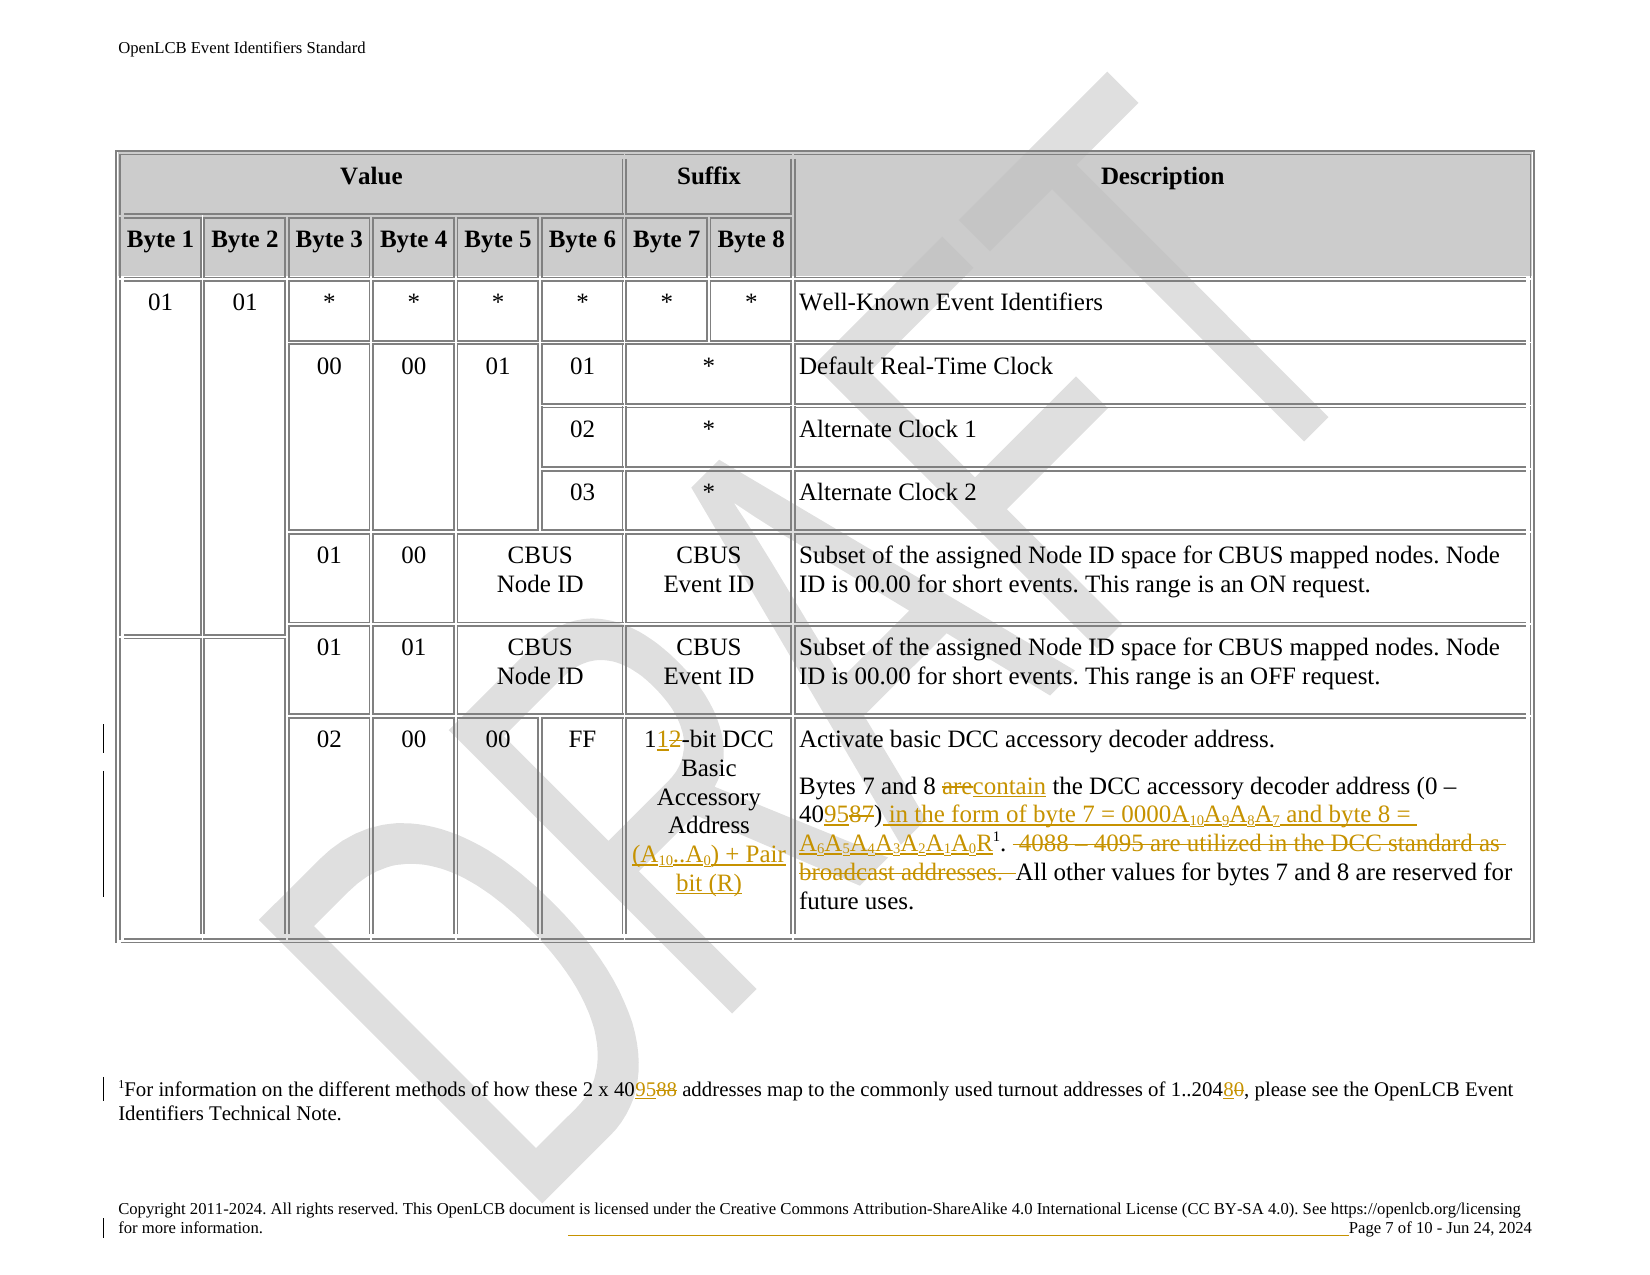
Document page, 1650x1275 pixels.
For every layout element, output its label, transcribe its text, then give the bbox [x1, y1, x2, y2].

table_cell 00 [374, 345, 453, 529]
table_cell [371, 864, 456, 938]
table_cell * [458, 282, 537, 340]
table_cell * [374, 282, 453, 340]
table_cell Byte 4 [374, 219, 453, 276]
table_cell CBUS Event ID [627, 668, 673, 713]
table_cell 11-bit DCC Basic Accessory Address (A10..A0) + Pair bit (R) [640, 817, 793, 938]
table_cell 01 [205, 282, 284, 634]
table_cell CBUS Node ID [458, 535, 622, 621]
table_cell CBUS Node ID [529, 661, 622, 713]
table_cell [736, 505, 772, 529]
table_header Description [793, 152, 1137, 276]
table_cell Alternate Clock 1 [907, 408, 1043, 466]
table_header Suffix [624, 152, 793, 213]
table_cell Subset of the assigned Node ID space for CBUS mapped nodes. Node ID is 00.00 for short events. This range is an ON request. [848, 535, 1068, 621]
table_cell 00 [458, 741, 537, 886]
table_cell * [627, 408, 790, 466]
table_cell Subset of the assigned Node ID space for CBUS mapped nodes. Node ID is 00.00 for short events. This range is an ON request. [796, 544, 908, 621]
table_cell Alternate Clock 1 [796, 408, 913, 466]
table_cell Subset of the assigned Node ID space for CBUS mapped nodes. Node ID is 00.00 for short events. This range is an ON request. [1030, 529, 1532, 621]
table_cell Default Real-Time Clock [871, 345, 1264, 403]
table_header Description [1078, 155, 1530, 276]
table_cell [315, 876, 371, 938]
table_cell 01 [374, 627, 453, 713]
table_cell 00 [456, 875, 537, 938]
table_cell Byte 8 [711, 219, 790, 276]
table_cell Byte 5 [458, 219, 537, 276]
table_cell [1008, 466, 1532, 529]
table_cell Well-Known Event Identifiers [1189, 276, 1532, 340]
table_cell 00 [509, 719, 537, 768]
table_cell * [627, 282, 706, 340]
table_cell [543, 826, 624, 938]
table_cell * [627, 472, 715, 529]
table_cell 01 [290, 535, 369, 621]
table_cell [756, 535, 790, 591]
table_cell Byte 2 [205, 219, 284, 276]
table_cell 00 [290, 345, 369, 529]
table_cell 01 [458, 345, 537, 529]
table_cell Well-Known Event Identifiers [796, 282, 895, 340]
table_cell Subset of the assigned Node ID space for CBUS mapped nodes. Node ID is 00.00 for short events. This range is an OFF request. [868, 621, 1532, 713]
table_cell 01 [290, 627, 369, 713]
table_cell 11-bit DCC Basic Accessory Address (A10..A0) + Pair bit (R) [627, 719, 684, 821]
table_cell CBUS Event ID [632, 627, 790, 713]
table_cell * [543, 282, 622, 340]
table_cell * [627, 345, 790, 403]
table_cell Byte 1 [118, 213, 202, 276]
table_cell Well-Known Event Identifiers [903, 282, 1201, 340]
table_cell 03 [543, 472, 622, 529]
table_cell Byte 6 [543, 219, 622, 276]
table_cell Alternate Clock 1 [1052, 403, 1532, 466]
table_cell Default Real-Time Clock [796, 345, 850, 403]
table_header Value [121, 155, 624, 213]
table_cell Byte 3 [290, 219, 369, 276]
table_cell 00 [374, 719, 453, 832]
table_cell Subset of the assigned Node ID space for CBUS mapped nodes. Node ID is 00.00 for short events. This range is an OFF request. [812, 627, 891, 673]
table_cell Byte 7 [627, 219, 706, 276]
table_cell Default Real-Time Clock [1255, 340, 1532, 403]
table_cell * [290, 282, 369, 340]
table_cell [742, 472, 790, 501]
table_cell 01 [543, 345, 622, 403]
table_cell FF [543, 719, 622, 840]
table_cell 02 [543, 408, 622, 466]
table_cell 11-bit DCC Basic Accessory Address (A10..A0) + Pair bit (R) [716, 719, 790, 817]
table_cell Activate basic DCC accessory decoder address. Bytes 7 and 8 contain the DCC accessory decoder address (0 – 4095) in the form of byte 7 = 0000A10A9A8A7 and byte 8 = A6A5A4A3A2A1A0R. All other values for bytes 7 and 8 are reserved for future uses. [793, 713, 1532, 938]
table_cell 01 [118, 276, 202, 634]
table_cell CBUS Node ID [458, 627, 556, 713]
table_cell 00 [374, 535, 453, 621]
table_cell Alternate Clock 2 [796, 472, 976, 529]
table_cell * [711, 282, 790, 340]
table_cell CBUS Event ID [627, 535, 768, 621]
table_cell 02 [290, 719, 369, 887]
